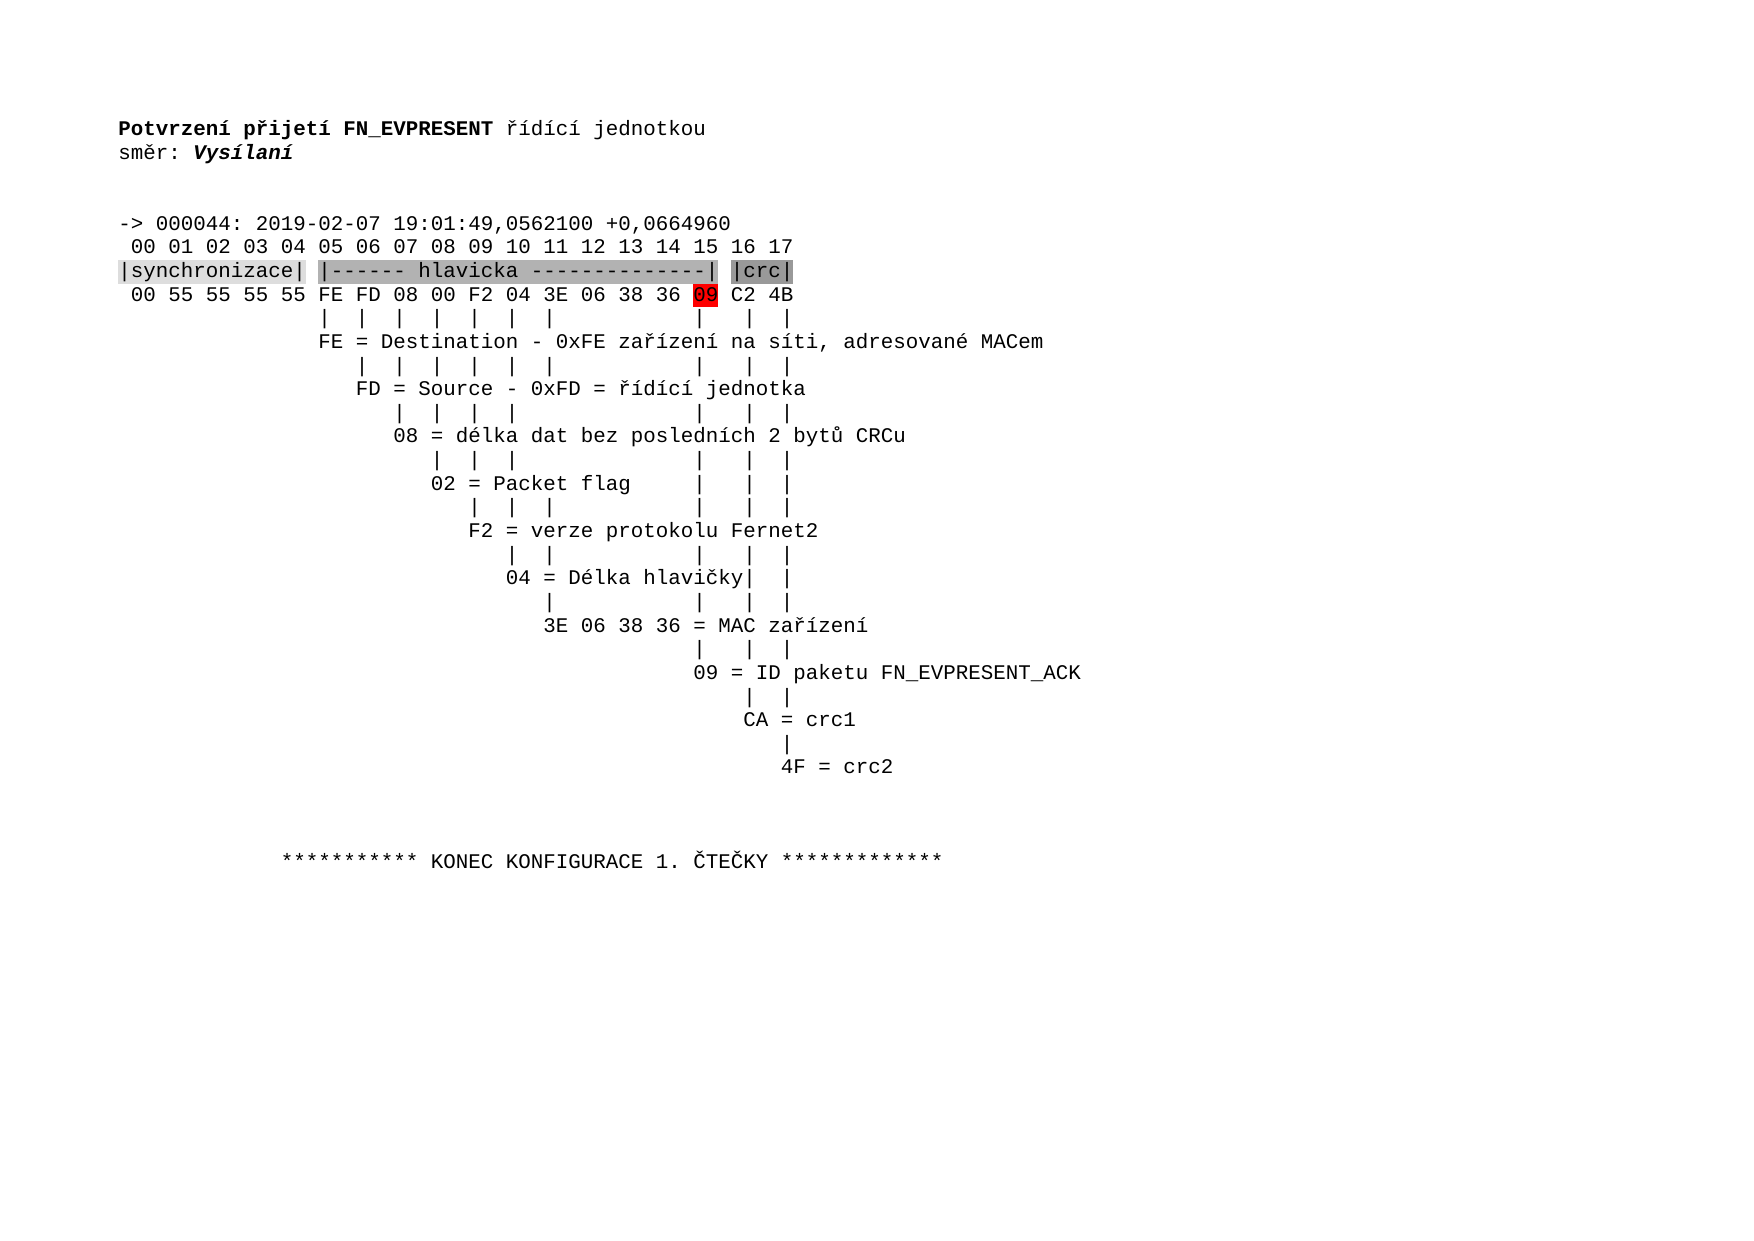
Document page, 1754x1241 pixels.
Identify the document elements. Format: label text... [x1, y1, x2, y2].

text 02 = Packet flag | | | [118, 473, 1636, 496]
text | | | | | | [118, 449, 1636, 473]
text 04 = Délka hlavičky| | [118, 567, 1636, 591]
text | | | | | [118, 544, 1636, 567]
text Potvrzení přijetí FN_EVPRESENT řídící jednotkou [118, 118, 1636, 142]
text |synchronizace| |------ hlavicka --------------| |crc| [118, 260, 1636, 284]
text 09 = ID paketu FN_EVPRESENT_ACK [118, 662, 1636, 686]
text 08 = délka dat bez posledních 2 bytů CRCu [118, 426, 1636, 449]
text 4F = crc2 [118, 757, 1636, 780]
text | | | | | | | | | [118, 354, 1636, 378]
text F2 = verze protokolu Fernet2 [118, 520, 1636, 544]
text | | | [118, 638, 1636, 662]
text | | | | [118, 591, 1636, 615]
text 3E 06 38 36 = MAC zařízení [118, 615, 1636, 638]
text | | | | | | [118, 496, 1636, 520]
text 00 01 02 03 04 05 06 07 08 09 10 11 12 13 14 15 16 17 [118, 236, 1636, 260]
text | | | | | | | [118, 402, 1636, 426]
text | | | | | | | | | | [118, 307, 1636, 331]
text FE = Destination - 0xFE zařízení na síti, adresované MACem [118, 331, 1636, 354]
text | [118, 733, 1636, 757]
text | | [118, 686, 1636, 709]
text CA = crc1 [118, 709, 1636, 733]
text -> 000044: 2019-02-07 19:01:49,0562100 +0,0664960 [118, 213, 1636, 236]
text směr: Vysílaní [118, 142, 1636, 165]
text FD = Source - 0xFD = řídící jednotka [118, 378, 1636, 402]
text *********** KONEC KONFIGURACE 1. ČTEČKY ************* [118, 851, 1636, 875]
text 00 55 55 55 55 FE FD 08 00 F2 04 3E 06 38 36 09 C2 4B [118, 284, 1636, 307]
